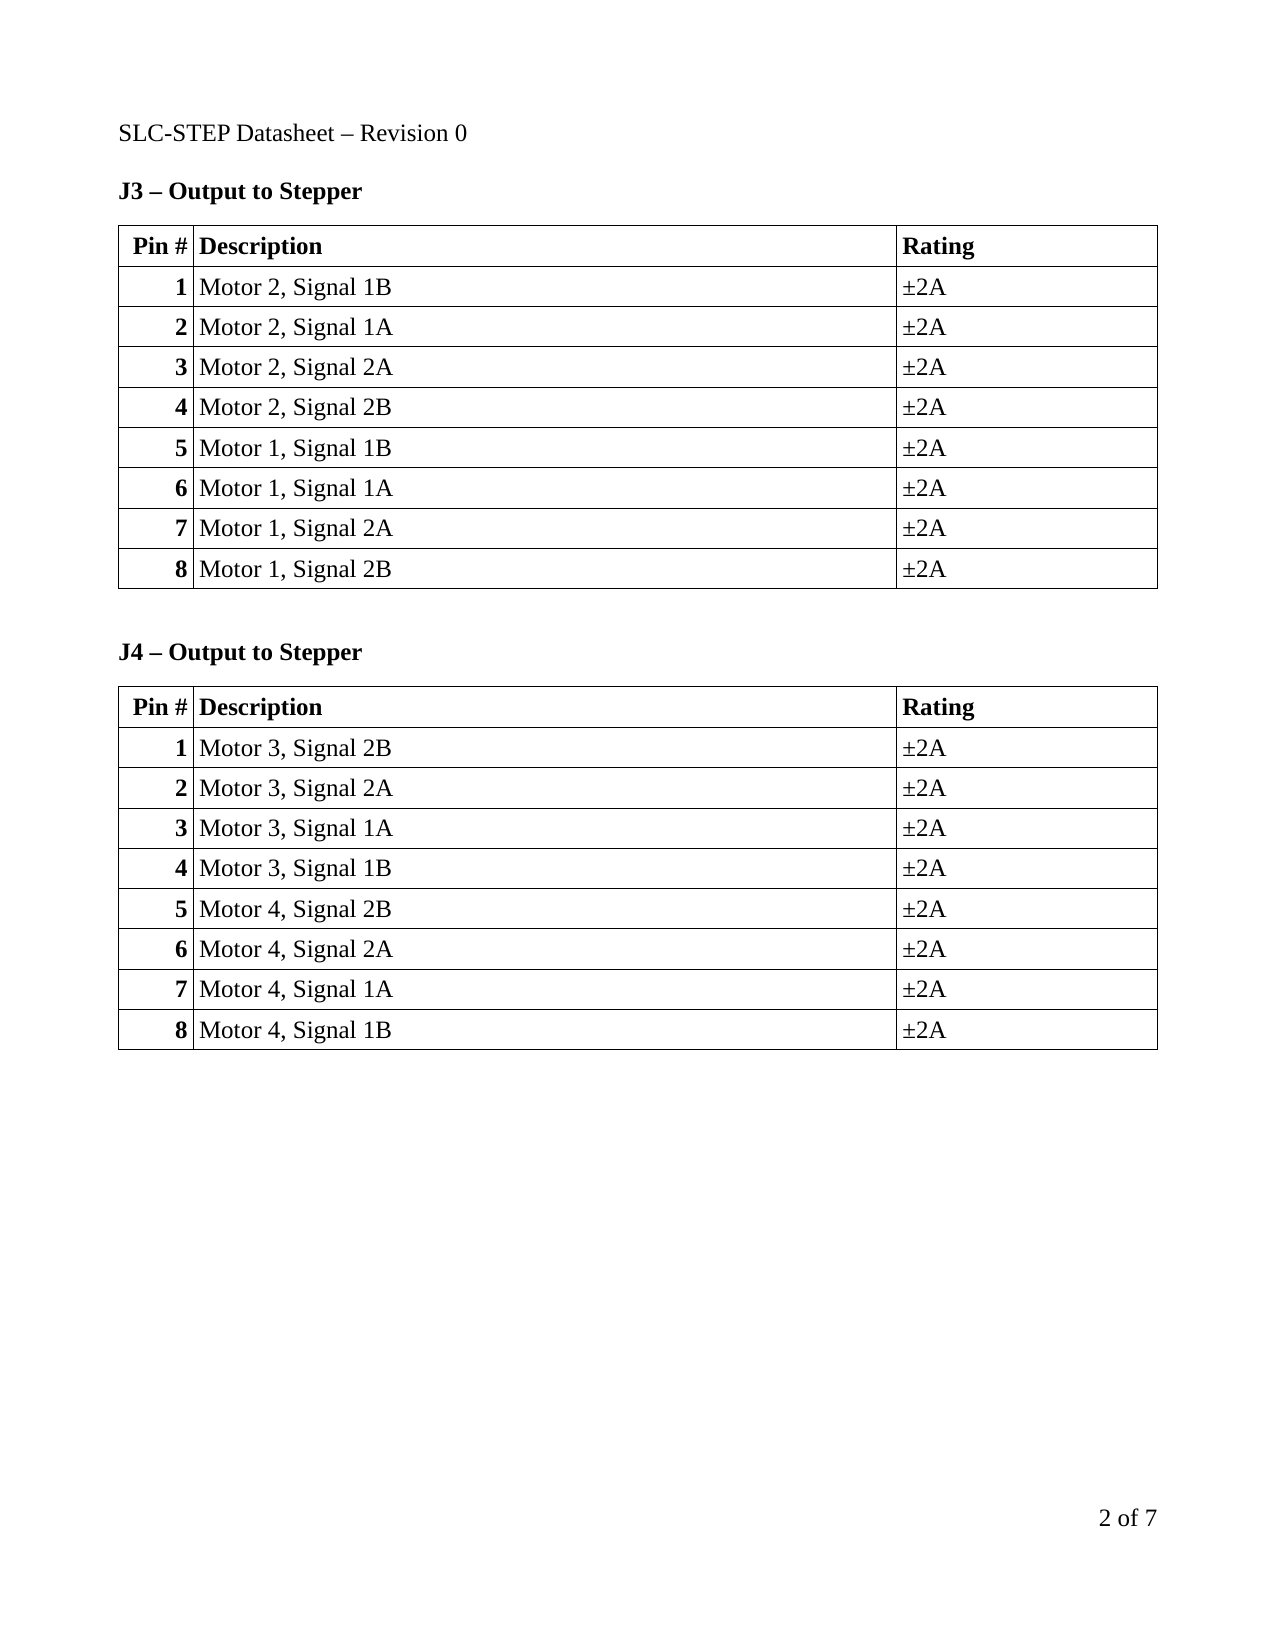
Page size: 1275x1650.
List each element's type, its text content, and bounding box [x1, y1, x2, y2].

table_cell ±2A [897, 428, 1157, 467]
table_cell Motor 1, Signal 2B [194, 549, 896, 588]
table_cell ±2A [897, 347, 1157, 387]
table_header Pin # [119, 226, 193, 266]
table_cell ±2A [897, 388, 1157, 427]
table_cell Motor 1, Signal 1B [194, 428, 896, 467]
table_cell 4 [119, 388, 193, 427]
table_cell 1 [119, 267, 193, 306]
table_cell Motor 4, Signal 1A [194, 970, 896, 1009]
table_cell 2 [119, 307, 193, 346]
table_header Description [194, 226, 896, 266]
table_cell ±2A [897, 970, 1157, 1009]
table_cell Motor 3, Signal 2A [194, 768, 896, 807]
table_cell Motor 3, Signal 2B [194, 728, 896, 767]
text J3 – Output to Stepper [118, 176, 1157, 205]
table_cell ±2A [897, 1010, 1157, 1049]
table_cell 7 [119, 509, 193, 548]
table_cell Motor 2, Signal 1A [194, 307, 896, 346]
table_cell ±2A [897, 267, 1157, 306]
table_cell ±2A [897, 768, 1157, 807]
table_cell Motor 3, Signal 1B [194, 849, 896, 888]
table_cell Motor 3, Signal 1A [194, 809, 896, 848]
table_cell Motor 2, Signal 2A [194, 347, 896, 387]
table_cell 5 [119, 889, 193, 928]
table_cell ±2A [897, 889, 1157, 928]
table_cell 7 [119, 970, 193, 1009]
table_cell Motor 1, Signal 1A [194, 468, 896, 508]
table_cell Motor 1, Signal 2A [194, 509, 896, 548]
table_cell Motor 4, Signal 2A [194, 929, 896, 969]
table_cell 1 [119, 728, 193, 767]
table_cell ±2A [897, 468, 1157, 508]
table_cell 3 [119, 809, 193, 848]
table_cell ±2A [897, 549, 1157, 588]
table_cell 6 [119, 929, 193, 969]
table_cell ±2A [897, 809, 1157, 848]
table_header Rating [897, 687, 1157, 727]
table_cell 5 [119, 428, 193, 467]
table_cell 6 [119, 468, 193, 508]
table_cell ±2A [897, 307, 1157, 346]
table_cell Motor 2, Signal 1B [194, 267, 896, 306]
table_cell 2 [119, 768, 193, 807]
table_cell 4 [119, 849, 193, 888]
table_cell 3 [119, 347, 193, 387]
text J4 – Output to Stepper [118, 637, 1157, 666]
table_cell 8 [119, 1010, 193, 1049]
table_cell ±2A [897, 728, 1157, 767]
table_cell ±2A [897, 849, 1157, 888]
table_header Pin # [119, 687, 193, 727]
table_header Rating [897, 226, 1157, 266]
table_cell Motor 4, Signal 2B [194, 889, 896, 928]
table_cell Motor 2, Signal 2B [194, 388, 896, 427]
table_cell ±2A [897, 509, 1157, 548]
table_cell ±2A [897, 929, 1157, 969]
table_cell Motor 4, Signal 1B [194, 1010, 896, 1049]
table_header Description [194, 687, 896, 727]
table_cell 8 [119, 549, 193, 588]
